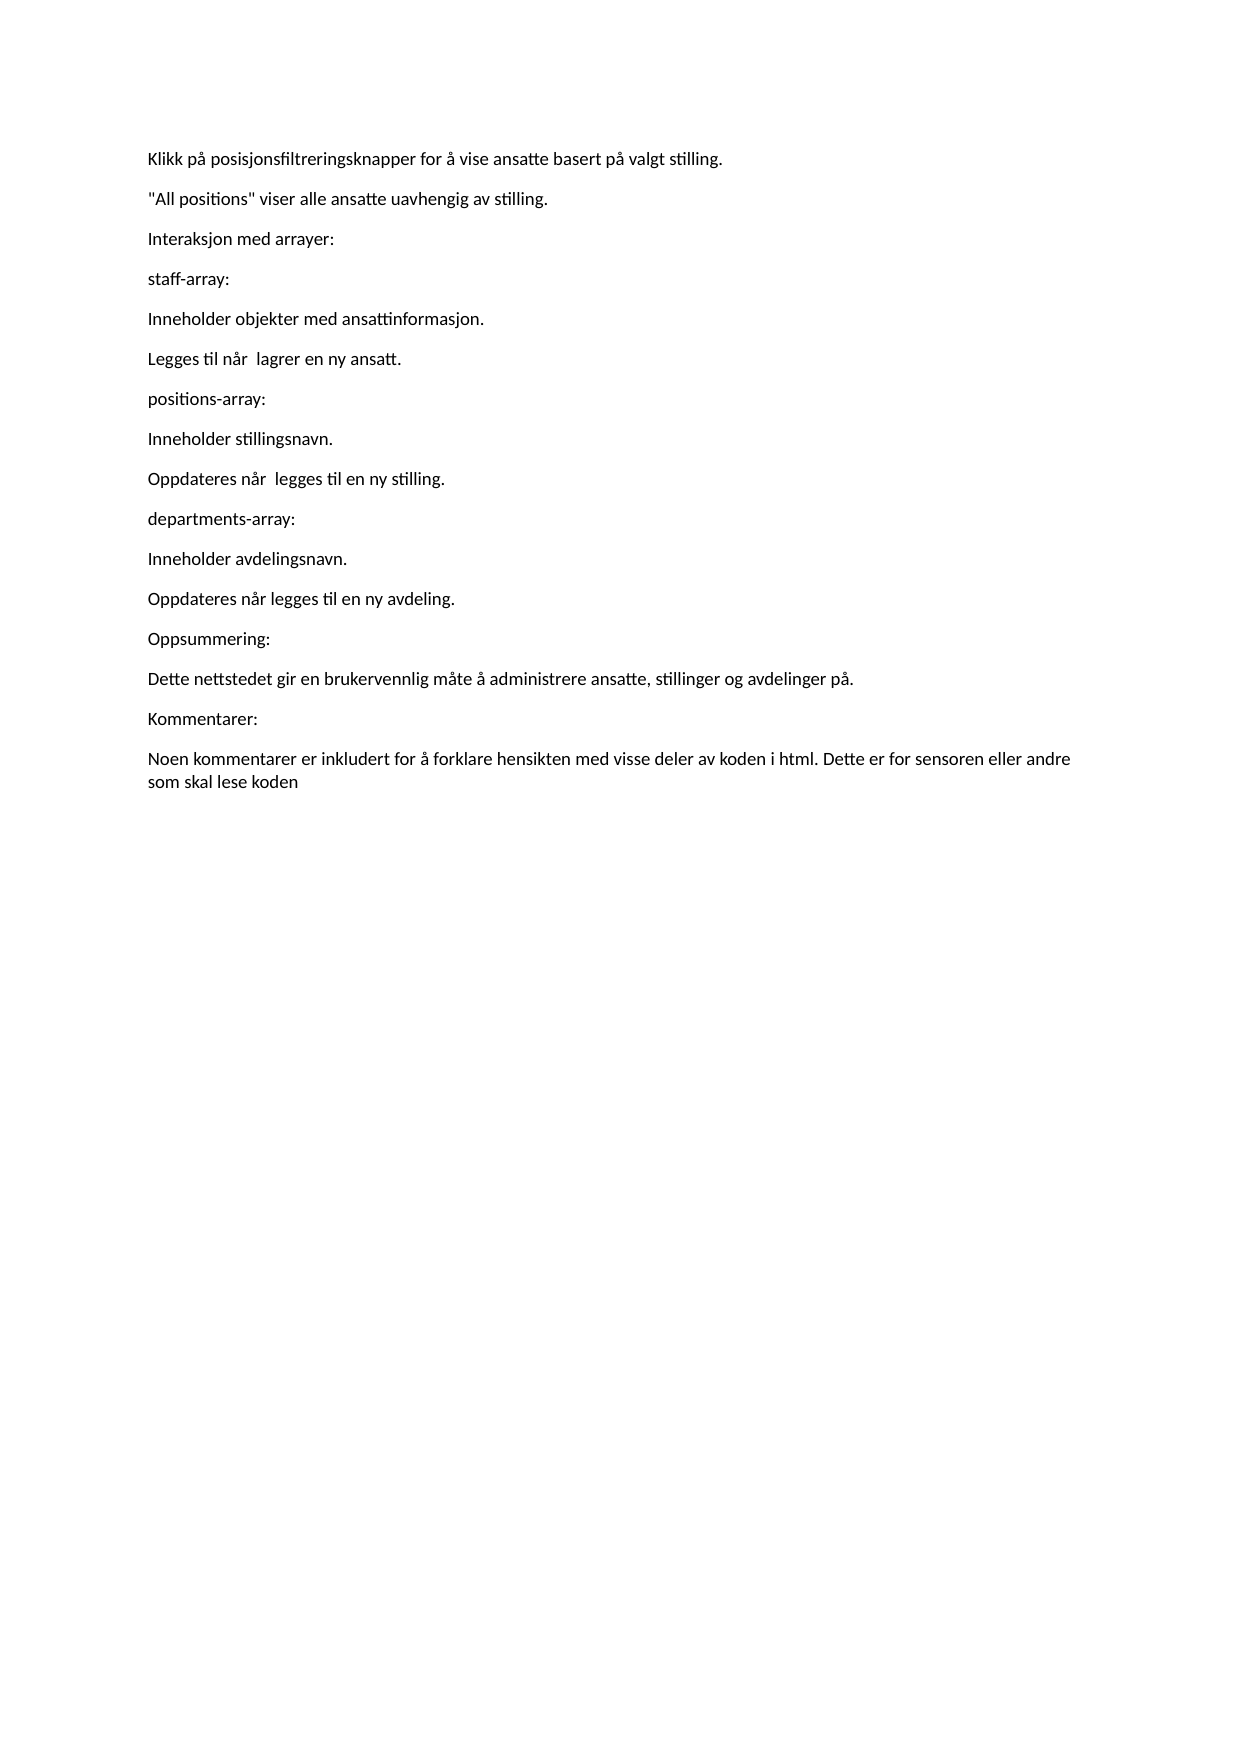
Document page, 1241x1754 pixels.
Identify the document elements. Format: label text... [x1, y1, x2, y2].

text staff-array: [148, 268, 1093, 291]
text Oppdateres når legges til en ny stilling. [148, 468, 1093, 491]
text Kommentarer: [148, 708, 1093, 731]
text Interaksjon med arrayer: [148, 228, 1093, 251]
text positions-array: [148, 388, 1093, 411]
text Inneholder objekter med ansattinformasjon. [148, 308, 1093, 331]
text Inneholder avdelingsnavn. [148, 548, 1093, 571]
text Inneholder stillingsnavn. [148, 428, 1093, 451]
text Oppdateres når legges til en ny avdeling. [148, 588, 1093, 611]
text Noen kommentarer er inkludert for å forklare hensikten med visse deler av koden i html. Dette er for sensoren eller andre som skal lese koden [148, 747, 1093, 793]
text Oppsummering: [148, 628, 1093, 651]
text Klikk på posisjonsfiltreringsknapper for å vise ansatte basert på valgt stilling. [148, 148, 1093, 171]
text departments-array: [148, 508, 1093, 531]
text Dette nettstedet gir en brukervennlig måte å administrere ansatte, stillinger og avdelinger på. [148, 668, 1093, 691]
text "All positions" viser alle ansatte uavhengig av stilling. [148, 188, 1093, 211]
text Legges til når lagrer en ny ansatt. [148, 348, 1093, 371]
